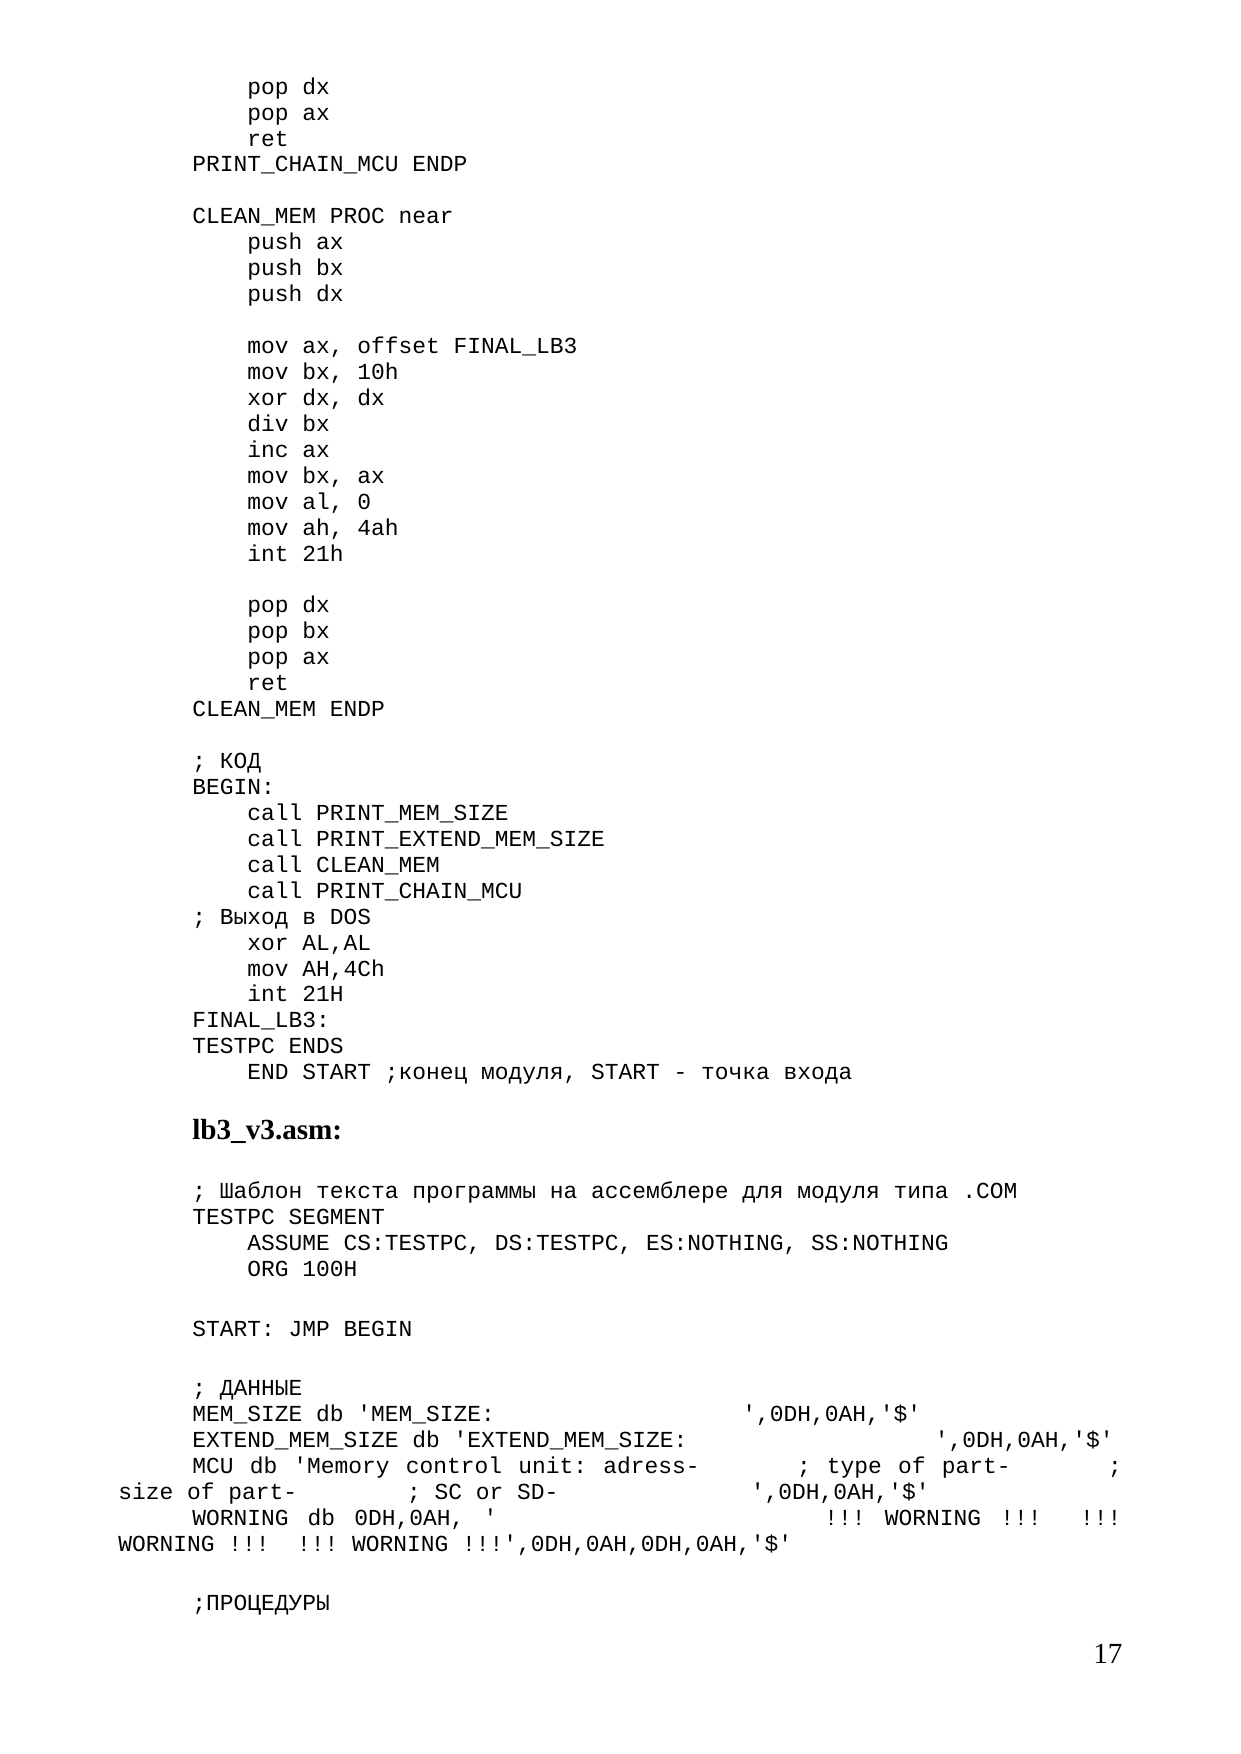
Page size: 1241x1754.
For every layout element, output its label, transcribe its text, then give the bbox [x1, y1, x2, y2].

text ; КОД [118, 749, 1122, 775]
text ORG 100H [118, 1257, 1122, 1283]
text CLEAN_MEM ENDP [118, 697, 1122, 723]
text push bx [118, 257, 1122, 282]
text pop dx [118, 75, 1122, 101]
text WORNING db 0DH,0AH, ' !!! WORNING !!! !!! WORNING !!! !!! WORNING !!!',0DH,0AH,0DH,0AH,'$' [118, 1506, 1122, 1558]
text int 21h [118, 542, 1122, 568]
text lb3_v3.asm: [118, 1112, 1122, 1146]
text END START ;конец модуля, START - точка входа [118, 1061, 1122, 1087]
text pop ax [118, 101, 1122, 127]
text CLEAN_MEM PROC near [118, 205, 1122, 231]
text MCU db 'Memory control unit: adress- ; type of part- ; size of part- ; SC or SD- ',0DH,0AH,'$' [118, 1454, 1122, 1506]
text push dx [118, 282, 1122, 308]
text mov bx, ax [118, 464, 1122, 490]
text pop ax [118, 646, 1122, 672]
text xor AL,AL [118, 931, 1122, 957]
text mov ax, offset FINAL_LB3 [118, 334, 1122, 360]
text call CLEAN_MEM [118, 853, 1122, 879]
text EXTEND_MEM_SIZE db 'EXTEND_MEM_SIZE: ',0DH,0AH,'$' [118, 1428, 1122, 1454]
text MEM_SIZE db 'MEM_SIZE: ',0DH,0AH,'$' [118, 1402, 1122, 1428]
text START: JMP BEGIN [118, 1317, 1122, 1343]
text ret [118, 672, 1122, 697]
text push ax [118, 231, 1122, 257]
text ret [118, 127, 1122, 153]
text ; Выход в DOS [118, 905, 1122, 931]
text ; Шаблон текста программы на ассемблере для модуля типа .COM [118, 1179, 1122, 1206]
text call PRINT_MEM_SIZE [118, 801, 1122, 827]
text mov bx, 10h [118, 360, 1122, 386]
text call PRINT_CHAIN_MCU [118, 879, 1122, 905]
text inc ax [118, 438, 1122, 464]
text xor dx, dx [118, 386, 1122, 412]
text int 21H [118, 983, 1122, 1009]
text pop dx [118, 594, 1122, 620]
text TESTPC ENDS [118, 1035, 1122, 1061]
text PRINT_CHAIN_MCU ENDP [118, 153, 1122, 179]
text ; ДАННЫЕ [118, 1376, 1122, 1402]
text call PRINT_EXTEND_MEM_SIZE [118, 827, 1122, 853]
text TESTPC SEGMENT [118, 1206, 1122, 1231]
text mov ah, 4ah [118, 516, 1122, 542]
text ;ПРОЦЕДУРЫ [118, 1591, 1122, 1617]
text ASSUME CS:TESTPC, DS:TESTPC, ES:NOTHING, SS:NOTHING [118, 1231, 1122, 1257]
text mov AH,4Ch [118, 957, 1122, 983]
text BEGIN: [118, 775, 1122, 801]
text FINAL_LB3: [118, 1009, 1122, 1035]
text div bx [118, 412, 1122, 438]
text pop bx [118, 620, 1122, 646]
text mov al, 0 [118, 490, 1122, 516]
